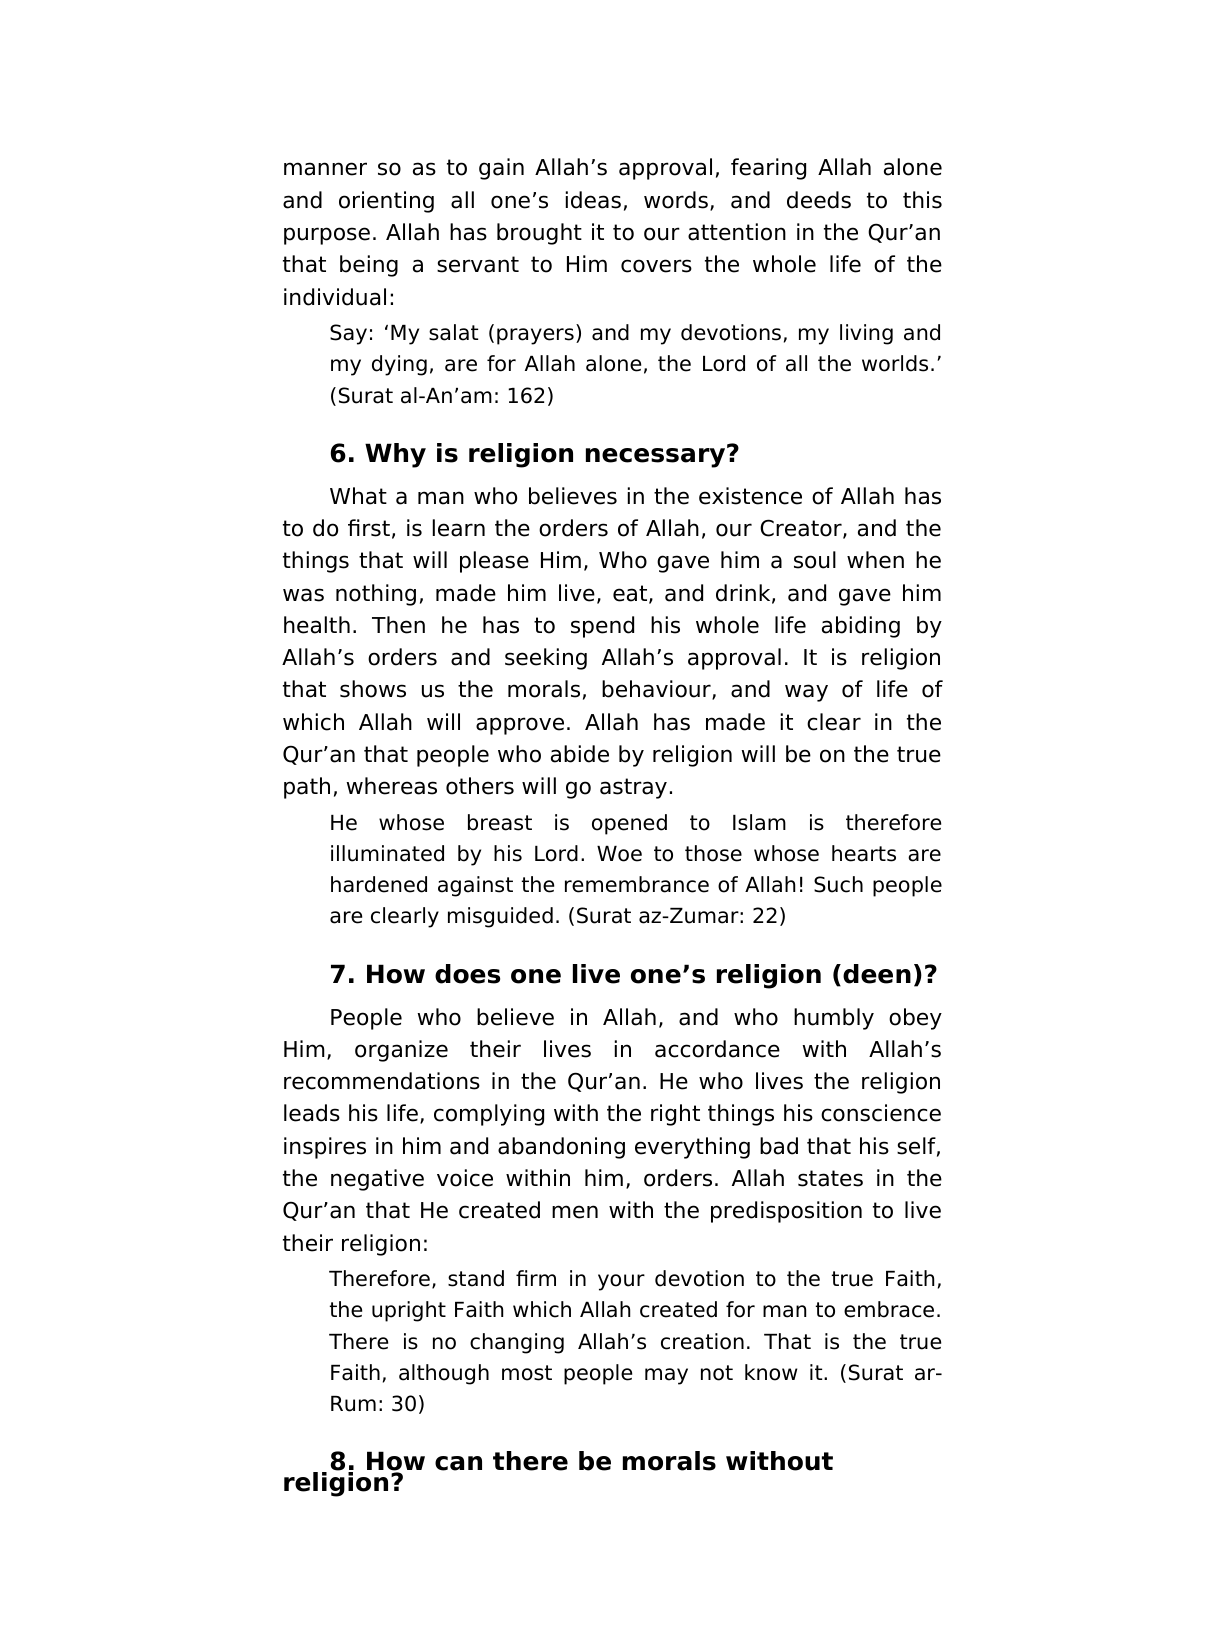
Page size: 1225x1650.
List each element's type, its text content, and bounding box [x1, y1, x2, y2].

text People who believe in Allah, and who humbly obey Him, organize their lives in accordance with Allah’s recommendations in the Qur’an. He who lives the religion leads his life, complying with the right things his conscience inspires in him and abandoning everything bad that his self, the negative voice within him, orders. Allah states in the Qur’an that He created men with the predisposition to live their religion: [282, 999, 943, 1257]
text Say: ‘My salat (prayers) and my devotions, my living and my dying, are for Allah alone, the Lord of all the worlds.’ (Surat al-An’am: 162) [329, 316, 943, 409]
text Therefore, stand firm in your devotion to the true Faith, the upright Faith which Allah created for man to embrace. There is no changing Allah’s creation. That is the true Faith, although most people may not know it. (Surat ar-Rum: 30) [329, 1262, 943, 1418]
text He whose breast is opened to Islam is therefore illuminated by his Lord. Woe to those whose hearts are hardened against the remembrance of Allah! Such people are clearly misguided. (Surat az-Zumar: 22) [329, 805, 943, 930]
text 7. How does one live one’s religion (deen)? [282, 967, 943, 987]
text 6. Why is religion necessary? [282, 446, 943, 466]
text manner so as to gain Allah’s approval, fearing Allah alone and orienting all one’s ideas, words, and deeds to this purpose. Allah has brought it to our attention in the Qur’an that being a servant to Him covers the whole life of the individual: [282, 150, 943, 311]
text 8. How can there be morals without religion? [282, 1454, 943, 1496]
text What a man who believes in the existence of Allah has to do first, is learn the orders of Allah, our Creator, and the things that will please Him, Who gave him a soul when he was nothing, made him live, eat, and drink, and gave him health. Then he has to spend his whole life abiding by Allah’s orders and seeking Allah’s approval. It is religion that shows us the morals, behaviour, and way of life of which Allah will approve. Allah has made it clear in the Qur’an that people who abide by religion will be on the true path, whereas others will go astray. [282, 478, 943, 801]
